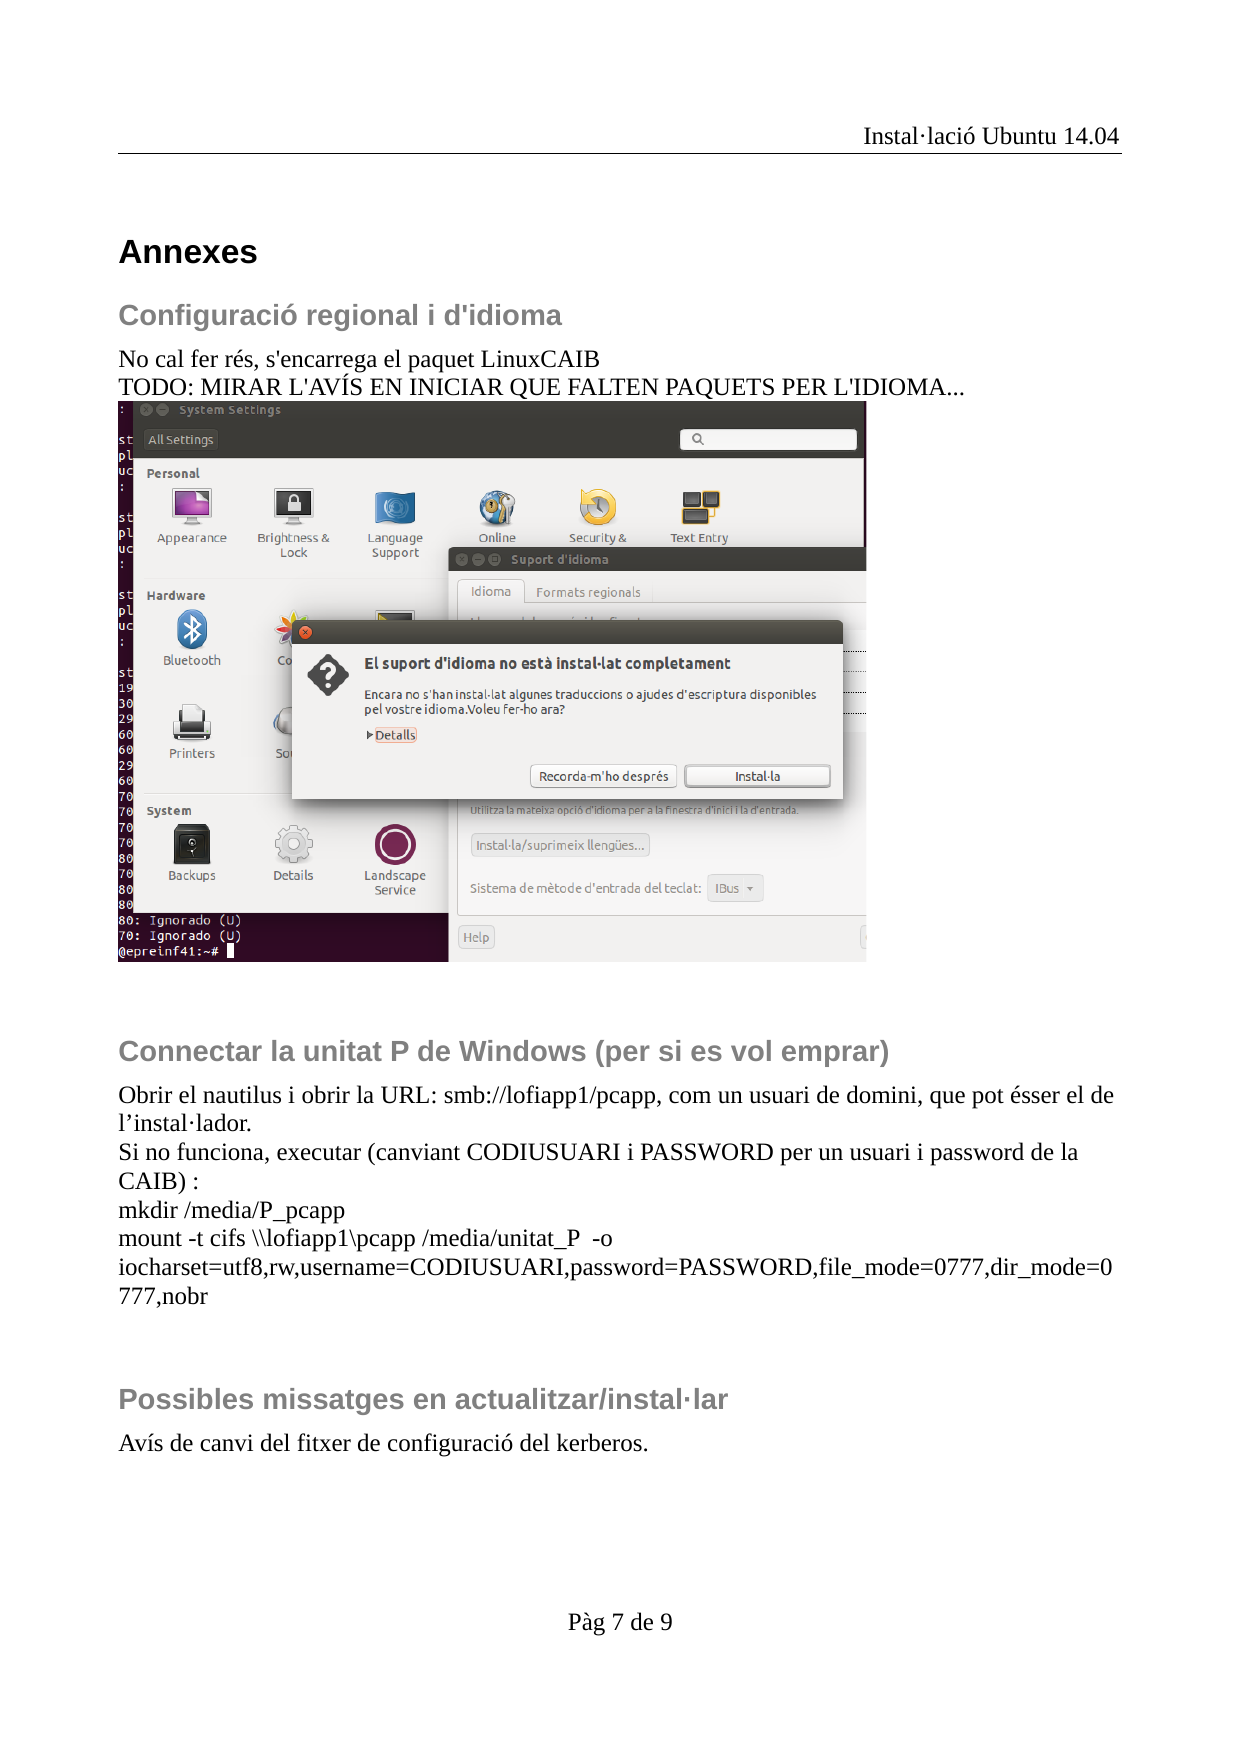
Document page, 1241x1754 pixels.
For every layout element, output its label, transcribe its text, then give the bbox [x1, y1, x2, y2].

text mount -t cifs \\lofiapp1\pcapp /media/unitat_P -o iocharset=utf8,rw,username=CODIUSUARI,password=PASSWORD,file_mode=0777,dir_mode=0777,nobr [118, 1223, 1122, 1310]
subtitle Connectar la unitat P de Windows (per si es vol emprar) [118, 1034, 1122, 1067]
text Obrir el nautilus i obrir la URL: smb://lofiapp1/pcapp, com un usuari de domini, que pot ésser el de l’instal·lador. [118, 1080, 1122, 1137]
picture [118, 401, 867, 962]
text mkdir /media/P_pcapp [118, 1195, 1122, 1223]
text TODO: MIRAR L'AVÍS EN INICIAR QUE FALTEN PAQUETS PER L'IDIOMA... [118, 372, 1122, 401]
text No cal fer rés, s'encarrega el paquet LinuxCAIB [118, 344, 1122, 372]
subtitle Annexes [118, 232, 1122, 271]
subtitle Configuració regional i d'idioma [118, 298, 1122, 331]
subtitle Possibles missatges en actualitzar/instal·lar [118, 1382, 1122, 1415]
text Si no funciona, executar (canviant CODIUSUARI i PASSWORD per un usuari i password de la CAIB) : [118, 1137, 1122, 1195]
text Avís de canvi del fitxer de configuració del kerberos. [118, 1428, 1122, 1457]
